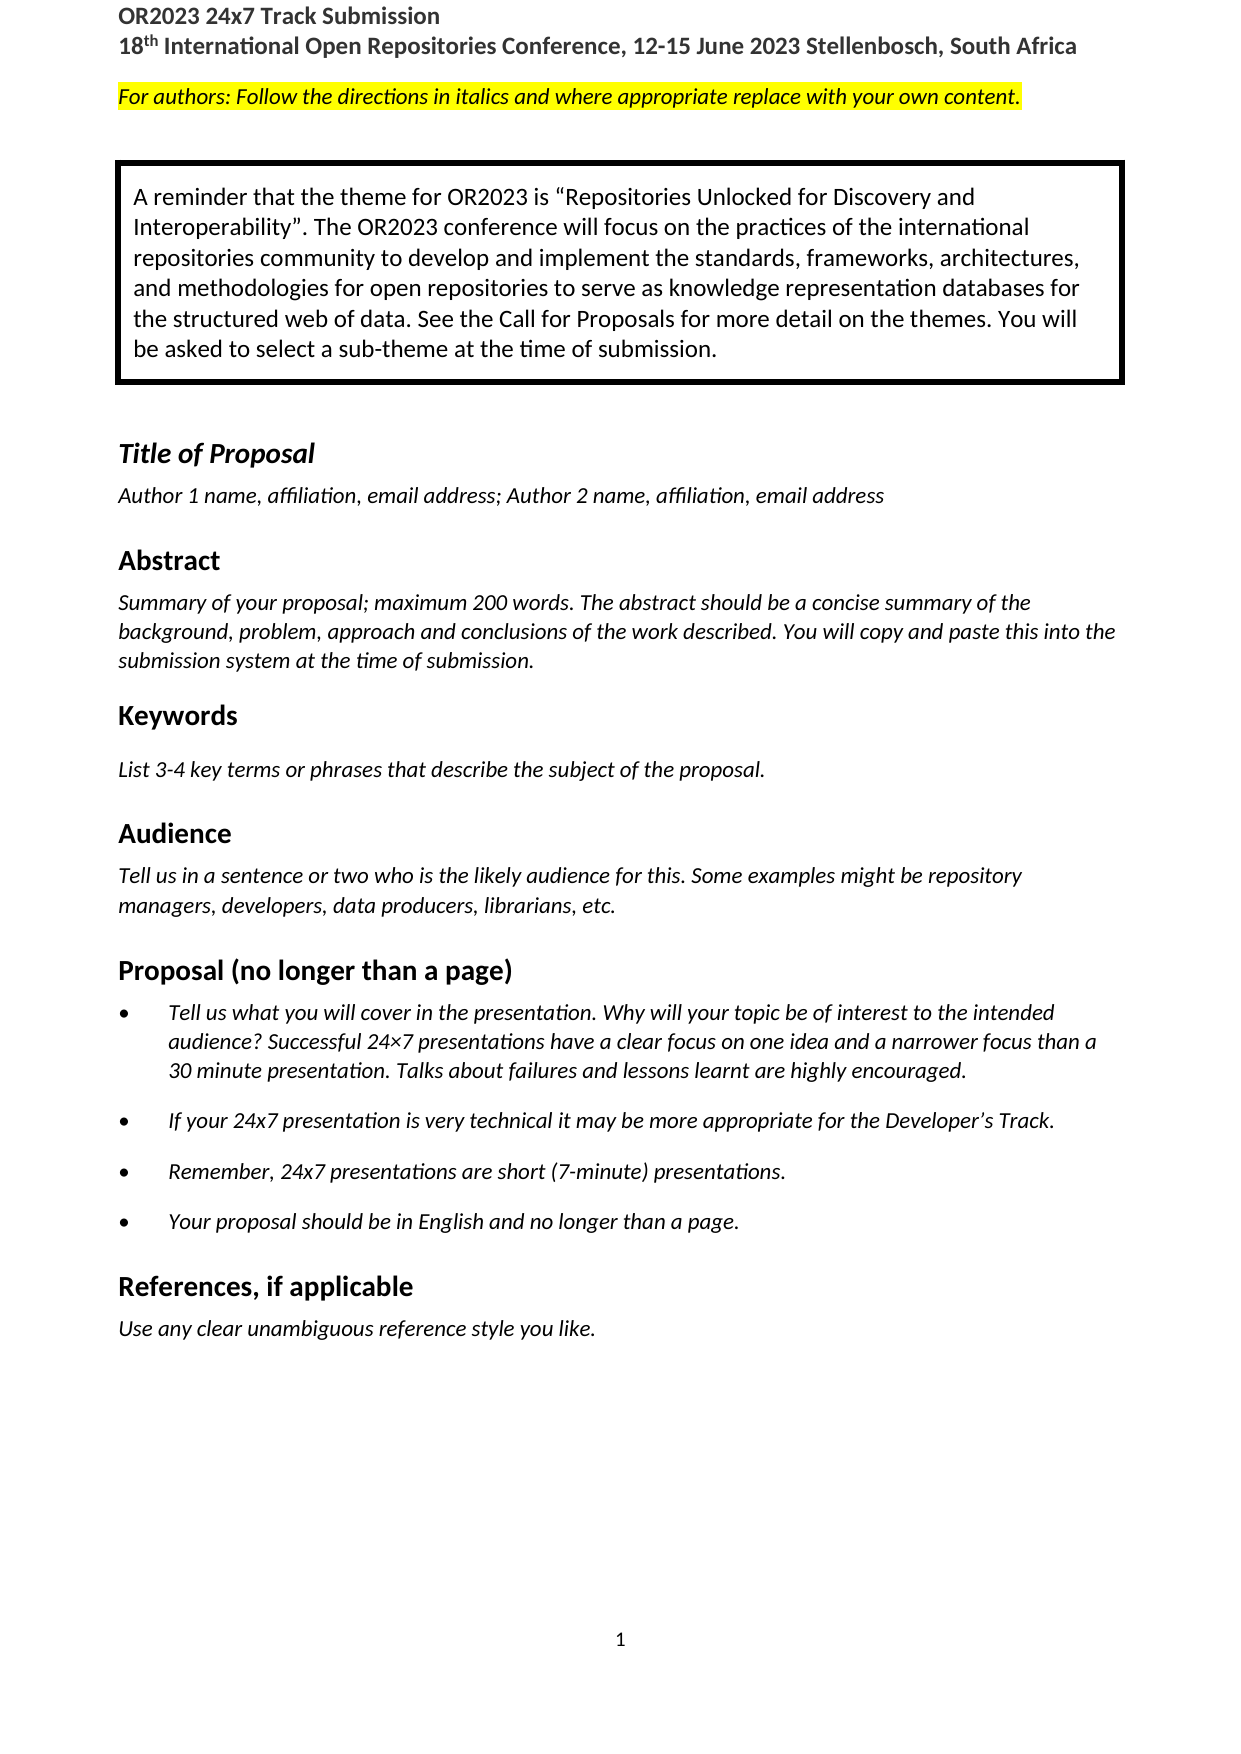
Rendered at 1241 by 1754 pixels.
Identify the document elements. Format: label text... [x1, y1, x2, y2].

table_header A reminder that the theme for OR2023 is “Repositories Unlocked for Discovery and Interoperability”. The OR2023 conference will focus on the practices of the international repositories community to develop and implement the standards, frameworks, architectures, and methodologies for open repositories to serve as knowledge representation databases for the structured web of data. See the Call for Proposals for more detail on the themes. You will be asked to select a sub-theme at the time of submission. [121, 166, 1119, 379]
text OR2023 24x7 Track Submission [118, 0, 1122, 31]
subtitle References, if applicable [118, 1268, 1122, 1303]
text Author 1 name, affiliation, email address; Author 2 name, affiliation, email address [118, 481, 1122, 509]
text List 3-4 key terms or phrases that describe the subject of the proposal. [118, 755, 1122, 783]
list Remember, 24x7 presentations are short (7-minute) presentations. [118, 1157, 1122, 1185]
list Tell us what you will cover in the presentation. Why will your topic be of interest to the intended audience? Successful 24×7 presentations have a clear focus on one idea and a narrower focus than a 30 minute presentation. Talks about failures and lessons learnt are highly encouraged. [118, 998, 1122, 1084]
list If your 24x7 presentation is very technical it may be more appropriate for the Developer’s Track. [118, 1107, 1122, 1135]
subtitle Audience [118, 816, 1122, 851]
subtitle Abstract [118, 542, 1122, 577]
text Summary of your proposal; maximum 200 words. The abstract should be a concise summary of the background, problem, approach and conclusions of the work described. You will copy and paste this into the submission system at the time of submission. [118, 588, 1122, 674]
subtitle Title of Proposal [118, 435, 1122, 471]
text For authors: Follow the directions in italics and where appropriate replace with your own content. [118, 82, 1122, 139]
text 18th International Open Repositories Conference, 12-15 June 2023 Stellenbosch, South Africa [118, 31, 1122, 61]
list Your proposal should be in English and no longer than a page. [118, 1207, 1122, 1235]
text Tell us in a sentence or two who is the likely audience for this. Some examples might be repository managers, developers, data producers, librarians, etc. [118, 862, 1122, 919]
text Use any clear unambiguous reference style you like. [118, 1314, 1122, 1342]
text Keywords [118, 697, 1122, 732]
subtitle Proposal (no longer than a page) [118, 952, 1122, 987]
